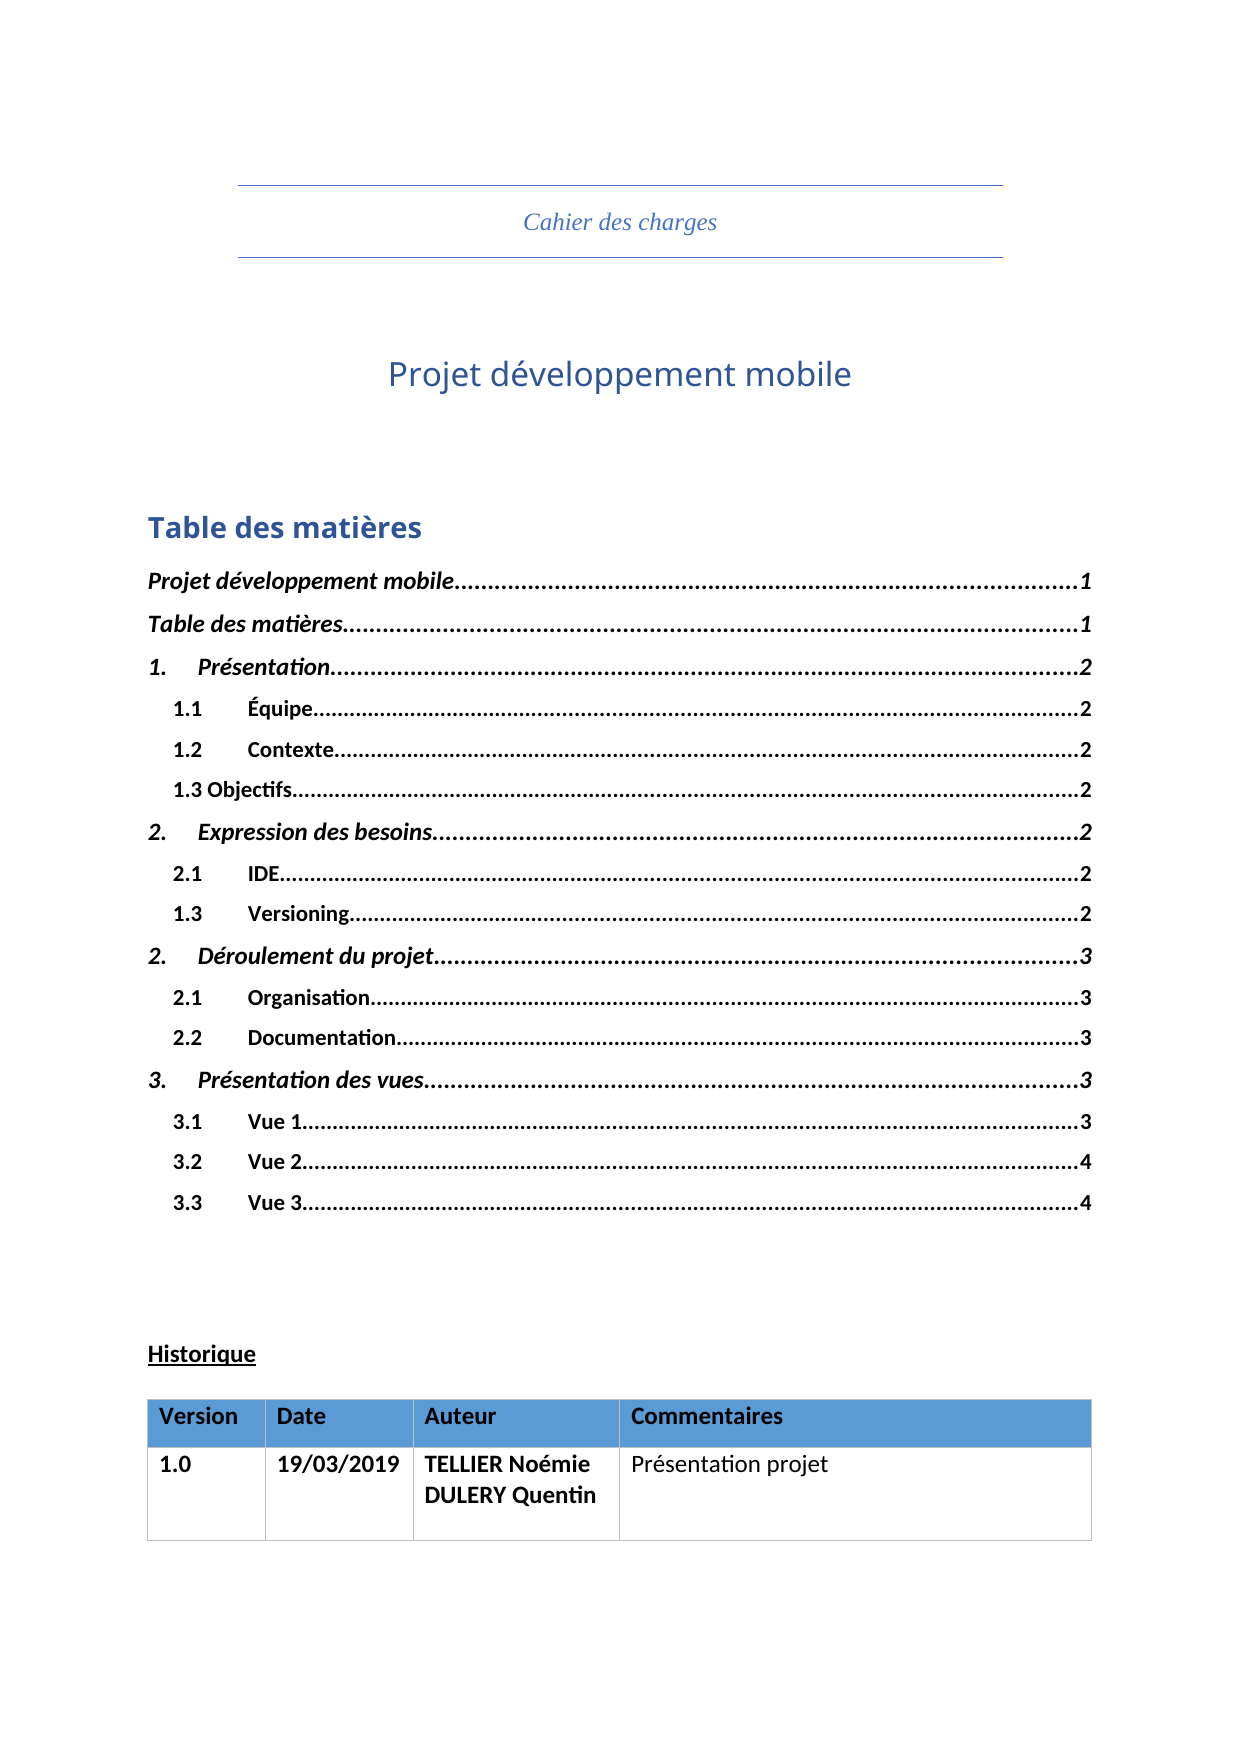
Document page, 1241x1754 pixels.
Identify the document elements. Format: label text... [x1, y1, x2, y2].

table_header Auteur [414, 1400, 619, 1447]
text 2.2 Documentation 3 [173, 1023, 1093, 1051]
subtitle Projet développement mobile [148, 351, 1093, 396]
text 1.3 Objectifs 2 [173, 775, 1093, 803]
text Table des matières 1 [148, 608, 1093, 639]
text 1.2 Contexte 2 [173, 735, 1093, 763]
text 2.1 IDE 2 [173, 859, 1093, 887]
text Historique [148, 1338, 1093, 1369]
text 3.2 Vue 2 4 [173, 1147, 1093, 1176]
text 1.1 Équipe 2 [173, 694, 1093, 722]
text 1. Présentation 2 [148, 651, 1093, 682]
table_cell Présentation projet [620, 1448, 1091, 1540]
subtitle Table des matières [148, 507, 1093, 547]
text 2. Déroulement du projet 3 [148, 940, 1093, 970]
table_cell TELLIER Noémie DULERY Quentin [414, 1448, 619, 1540]
table_cell 19/03/2019 [266, 1448, 413, 1540]
text 1.3 Versioning 2 [173, 899, 1093, 927]
table_cell 1.0 [148, 1448, 265, 1540]
text 3. Présentation des vues 3 [148, 1064, 1093, 1094]
text Projet développement mobile 1 [148, 565, 1093, 596]
table_header Date [266, 1400, 413, 1447]
text Cahier des charges [238, 186, 1003, 257]
text 2. Expression des besoins 2 [148, 816, 1093, 846]
table_header Commentaires [620, 1400, 1091, 1447]
text 2.1 Organisation 3 [173, 983, 1093, 1011]
text 3.1 Vue 1 3 [173, 1107, 1093, 1135]
text 3.3 Vue 3 4 [173, 1188, 1093, 1216]
table_header Version [148, 1400, 265, 1447]
